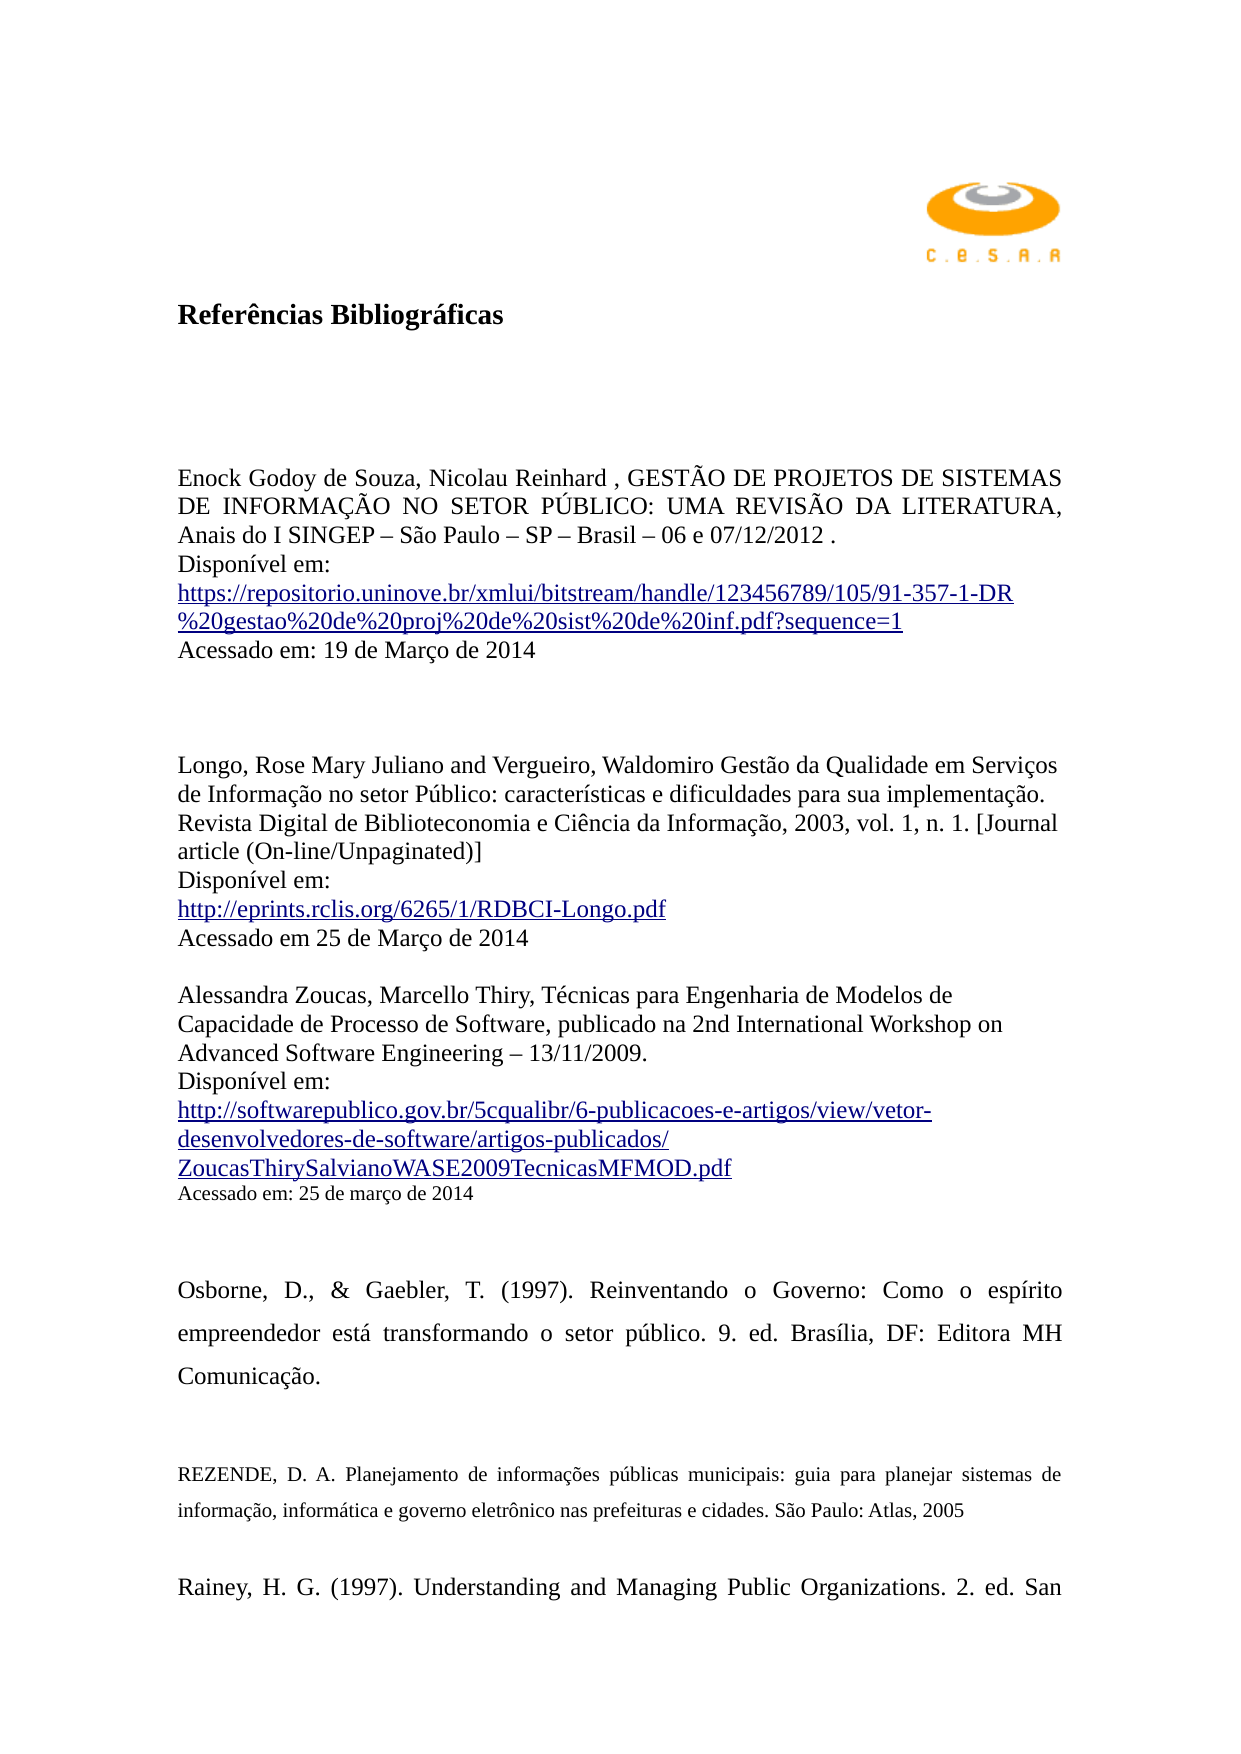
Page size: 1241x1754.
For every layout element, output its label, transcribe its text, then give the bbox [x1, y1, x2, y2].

text Alessandra Zoucas, Marcello Thiry, Técnicas para Engenharia de Modelos de Capacidade de Processo de Software, publicado na 2nd International Workshop on Advanced Software Engineering – 13/11/2009. [177, 980, 1063, 1066]
text Disponível em: https://repositorio.uninove.br/xmlui/bitstream/handle/123456789/105/91-357-1-DR%20gestao%20de%20proj%20de%20sist%20de%20inf.pdf?sequence=1 [177, 549, 1063, 635]
text Acessado em 25 de Março de 2014 [177, 923, 1063, 951]
text Osborne, D., & Gaebler, T. (1997). Reinventando o Governo: Como o espírito empreendedor está transformando o setor público. 9. ed. Brasília, DF: Editora MH Comunicação. [177, 1275, 1063, 1390]
text http://eprints.rclis.org/6265/1/RDBCI-Longo.pdf [177, 894, 1063, 923]
text Referências Bibliográficas [177, 297, 1063, 331]
picture [924, 178, 1062, 267]
text Disponível em: [177, 1066, 1063, 1095]
text http://softwarepublico.gov.br/5cqualibr/6-publicacoes-e-artigos/view/vetor-desenvolvedores-de-software/artigos-publicados/ZoucasThirySalvianoWASE2009TecnicasMFMOD.pdf [177, 1095, 1063, 1181]
text Enock Godoy de Souza, Nicolau Reinhard , GESTÃO DE PROJETOS DE SISTEMAS DE INFORMAÇÃO NO SETOR PÚBLICO: UMA REVISÃO DA LITERATURA, Anais do I SINGEP – São Paulo – SP – Brasil – 06 e 07/12/2012 . [177, 463, 1063, 549]
text Acessado em: 25 de março de 2014 [177, 1181, 1063, 1205]
text Rainey, H. G. (1997). Understanding and Managing Public Organizations. 2. ed. San [177, 1534, 1063, 1601]
text REZENDE, D. A. Planejamento de informações públicas municipais: guia para planejar sistemas de informação, informática e governo eletrônico nas prefeituras e cidades. São Paulo: Atlas, 2005 [177, 1462, 1063, 1522]
text Disponível em: [177, 865, 1063, 894]
text Acessado em: 19 de Março de 2014 [177, 635, 1063, 664]
text Longo, Rose Mary Juliano and Vergueiro, Waldomiro Gestão da Qualidade em Serviços de Informação no setor Público: características e dificuldades para sua implementação. Revista Digital de Biblioteconomia e Ciência da Informação, 2003, vol. 1, n. 1. [Journal article (On-line/Unpaginated)] [177, 750, 1063, 865]
